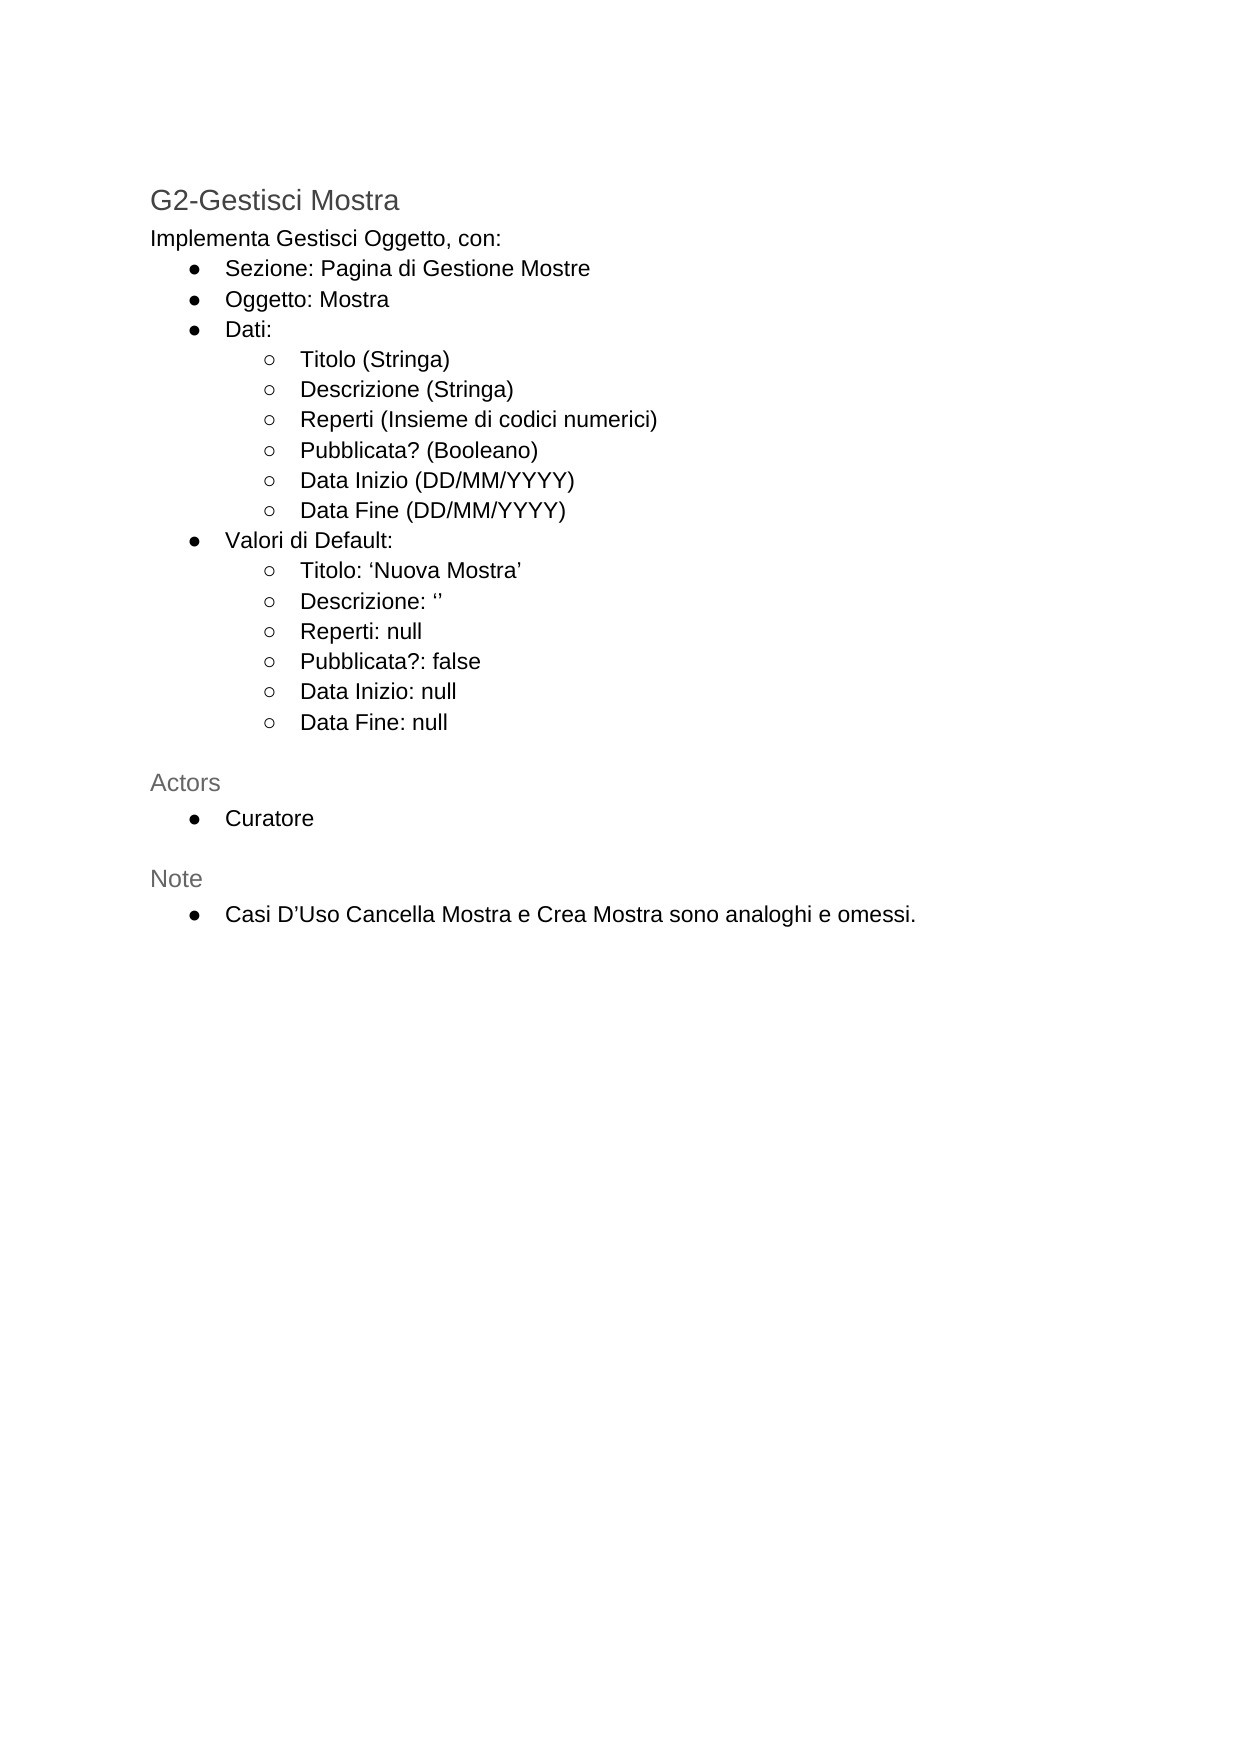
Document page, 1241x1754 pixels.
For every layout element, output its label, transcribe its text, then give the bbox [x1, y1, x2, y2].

list Descrizione: ‘’ [262, 588, 1090, 614]
text Implementa Gestisci Oggetto, con: [150, 225, 1090, 252]
list Data Inizio (DD/MM/YYYY) [262, 467, 1090, 493]
subtitle Note [150, 864, 1090, 893]
list Pubblicata?: false [262, 648, 1090, 674]
list Dati: [187, 316, 1090, 342]
list Data Fine: null [262, 708, 1090, 735]
subtitle Actors [150, 768, 1090, 797]
list Curatore [187, 805, 1090, 831]
list Pubblicata? (Booleano) [262, 437, 1090, 463]
list Valori di Default: [187, 527, 1090, 554]
list Data Inizio: null [262, 678, 1090, 705]
subtitle G2-Gestisci Mostra [150, 183, 1090, 217]
list Titolo: ‘Nuova Mostra’ [262, 557, 1090, 584]
list Casi D’Uso Cancella Mostra e Crea Mostra sono analoghi e omessi. [187, 901, 1090, 928]
list Sezione: Pagina di Gestione Mostre [187, 255, 1090, 282]
list Data Fine (DD/MM/YYYY) [262, 497, 1090, 523]
list Titolo (Stringa) [262, 346, 1090, 372]
list Reperti: null [262, 618, 1090, 644]
list Reperti (Insieme di codici numerici) [262, 406, 1090, 433]
list Descrizione (Stringa) [262, 376, 1090, 403]
list Oggetto: Mostra [187, 286, 1090, 312]
